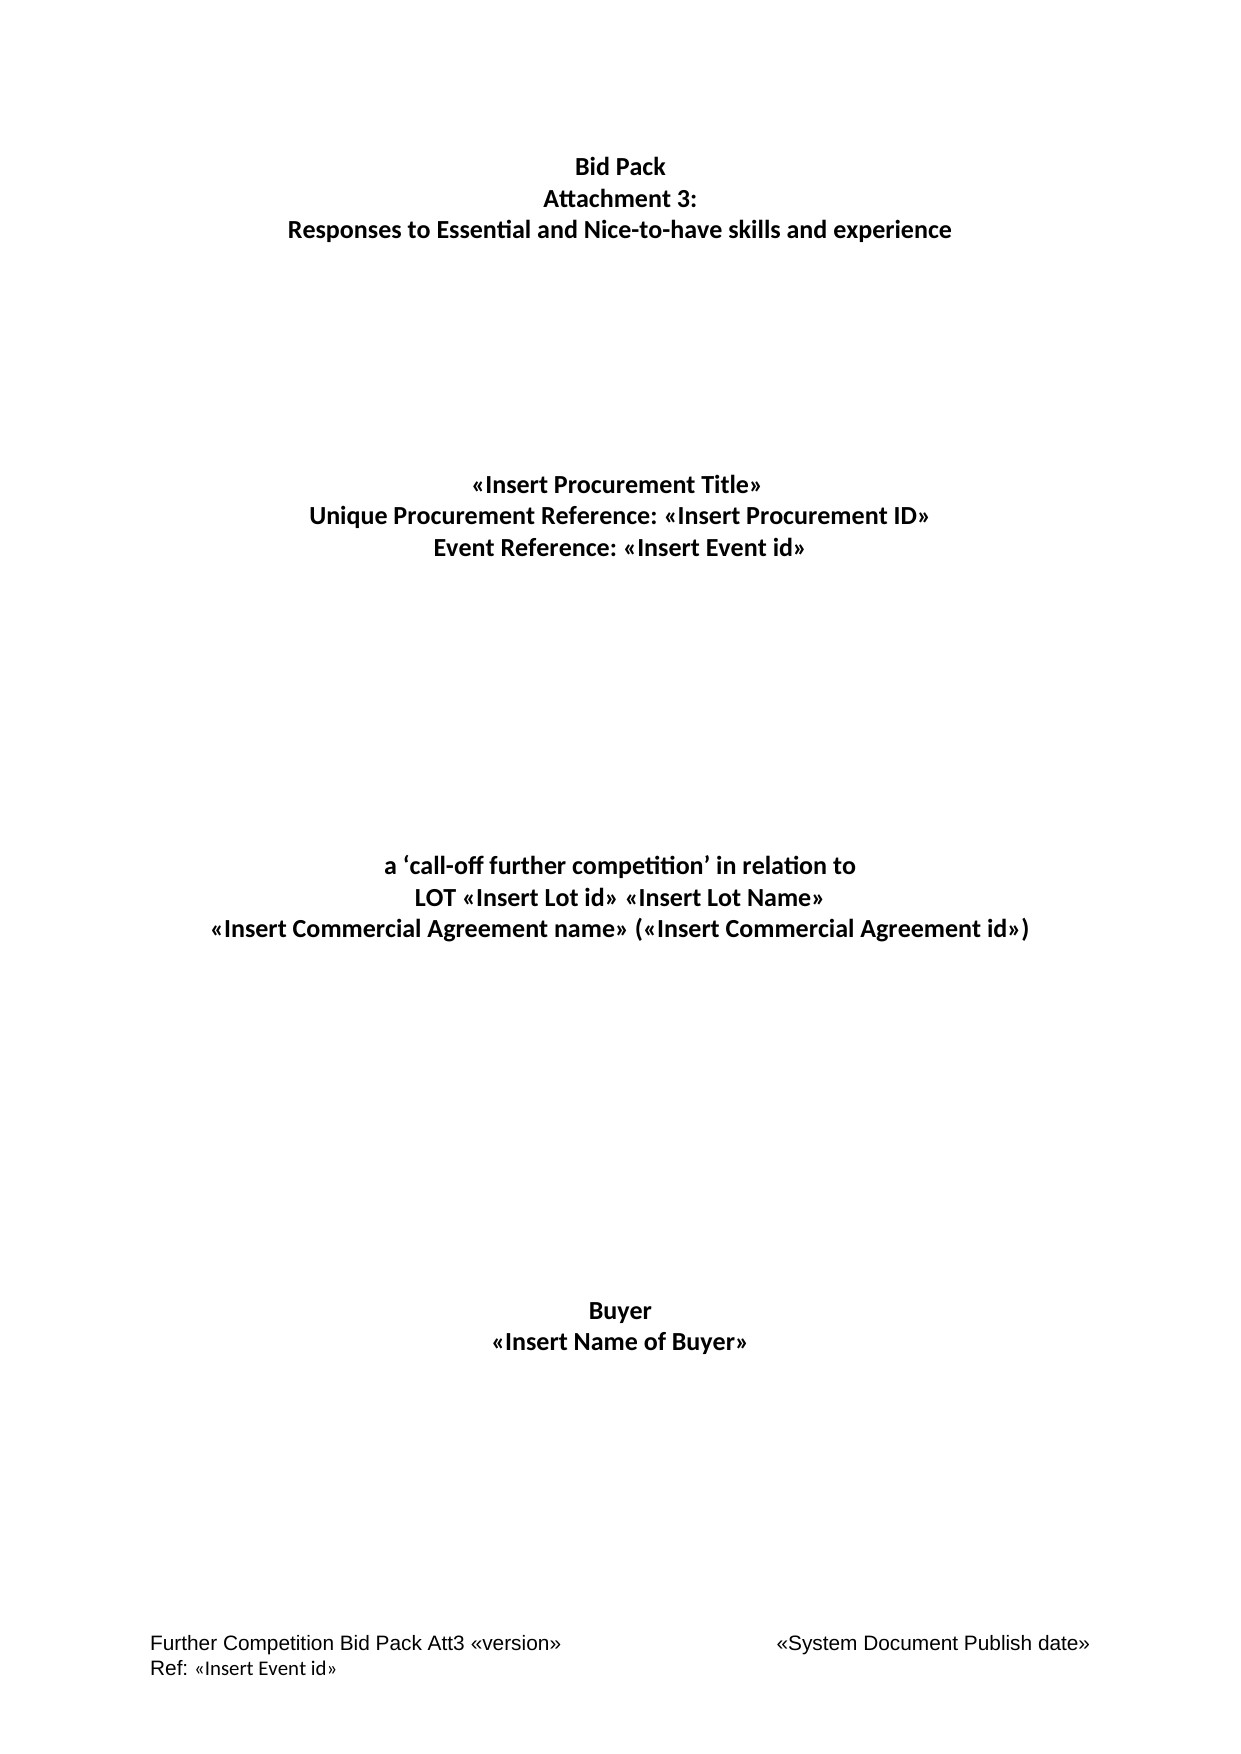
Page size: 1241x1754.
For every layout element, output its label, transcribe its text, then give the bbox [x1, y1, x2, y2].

text Bid Pack [150, 150, 1090, 182]
text Unique Procurement Reference: «Insert Procurement ID» [150, 499, 1090, 531]
text a ‘call-off further competition’ in relation to [150, 849, 1090, 881]
text «Insert Procurement Title» [150, 468, 1090, 499]
text Buyer [150, 1294, 1090, 1326]
text Attachment 3: [150, 182, 1090, 213]
text «Insert Name of Buyer» [150, 1326, 1090, 1357]
text Event Reference: «Insert Event id» [150, 531, 1090, 563]
text LOT «Insert Lot id» «Insert Lot Name» [150, 881, 1090, 912]
text Responses to Essential and Nice-to-have skills and experience [150, 213, 1090, 245]
text «Insert Commercial Agreement name» («Insert Commercial Agreement id») [150, 912, 1090, 944]
